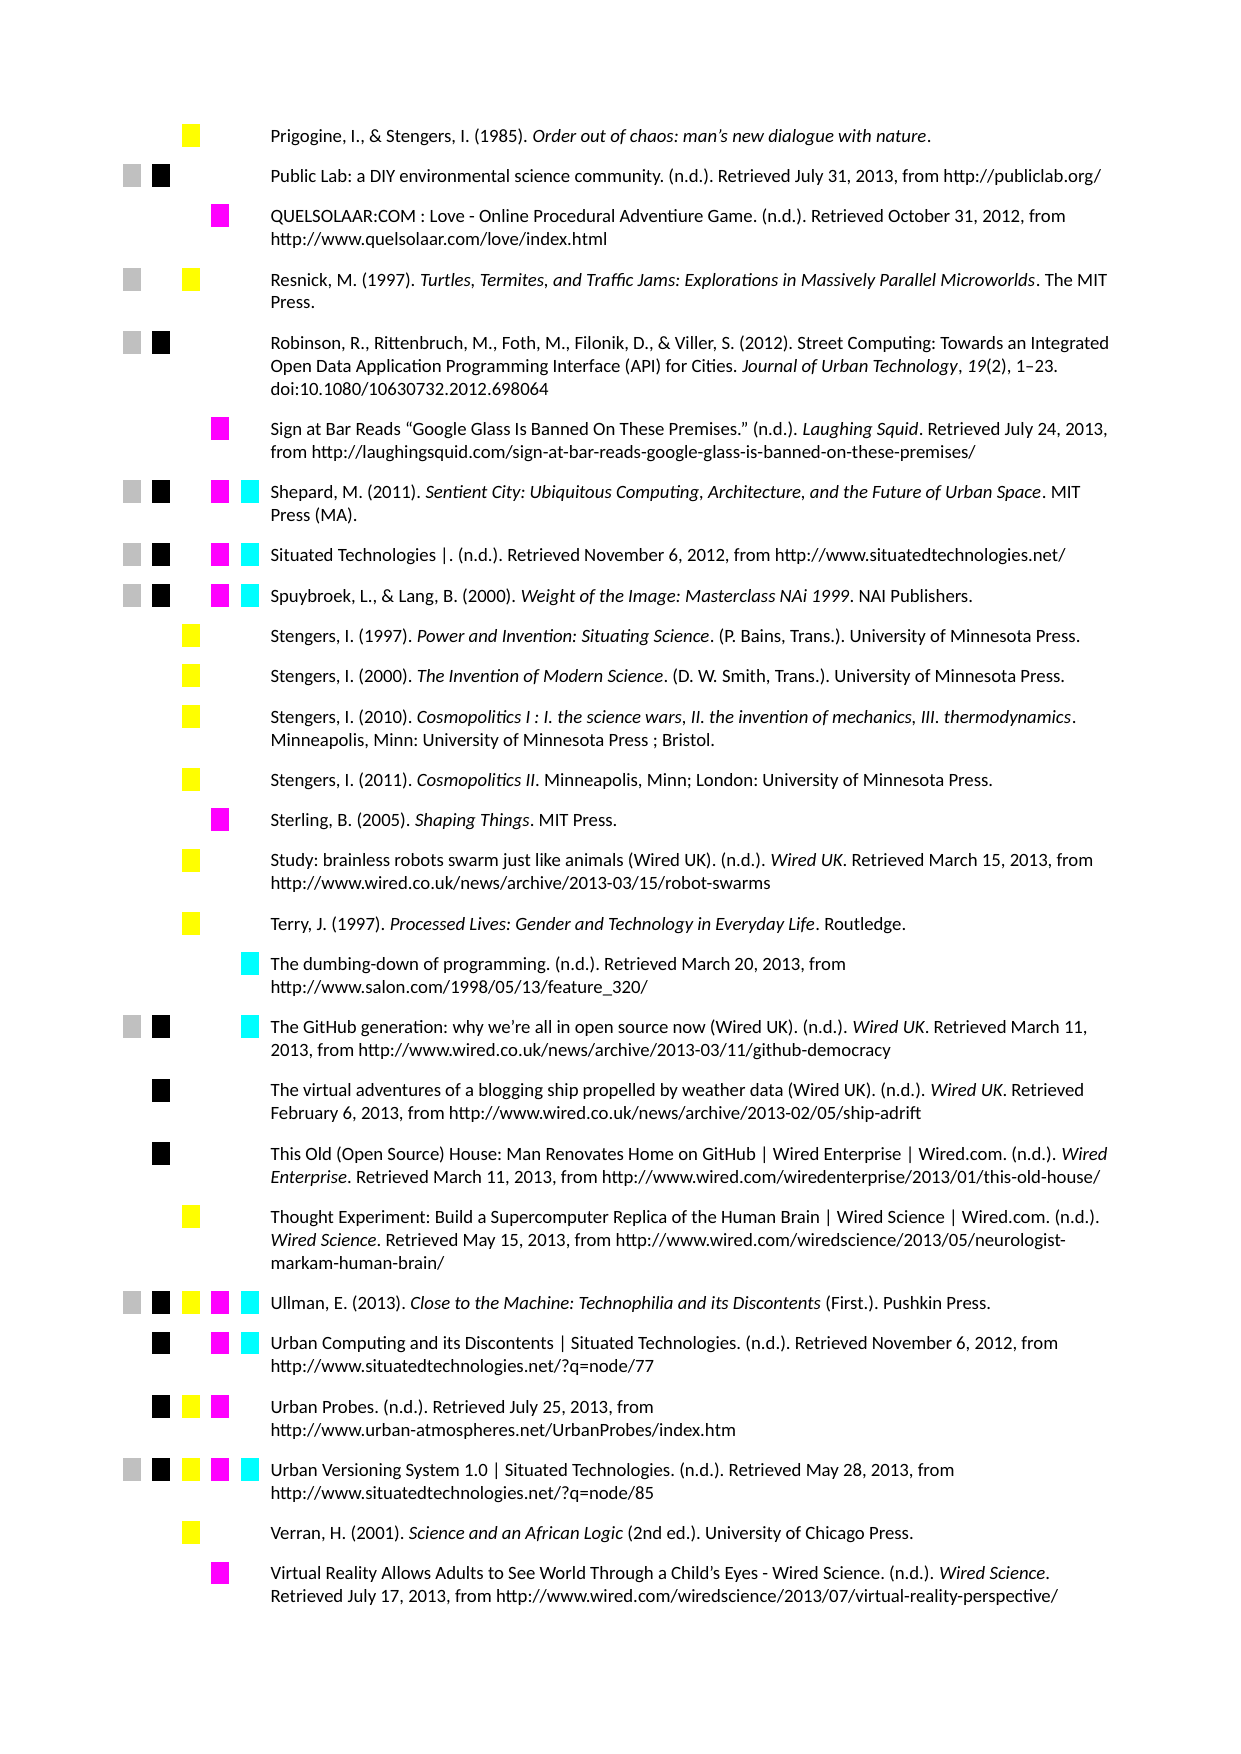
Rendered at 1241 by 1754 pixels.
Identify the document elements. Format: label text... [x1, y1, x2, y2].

table_cell [235, 538, 264, 578]
table_cell The virtual adventures of a blogging ship propelled by weather data (Wired UK). (n.d.). Wired UK. Retrieved February 6, 2013, from http://www.wired.co.uk/news/archive/2013-02/05/ship-adrift [265, 1073, 1122, 1136]
table_cell [117, 199, 147, 262]
table_cell [147, 1286, 176, 1326]
table_cell [117, 475, 147, 538]
table_cell [206, 475, 235, 538]
table_cell [176, 803, 206, 843]
table_cell [176, 118, 206, 158]
table_cell [206, 659, 235, 699]
table_cell [206, 1286, 235, 1326]
table_cell [176, 906, 206, 946]
table_cell [206, 538, 235, 578]
table_cell [117, 906, 147, 946]
table_cell [147, 1516, 176, 1556]
table_cell [147, 1199, 176, 1286]
table_cell [117, 1516, 147, 1556]
table_cell [206, 1073, 235, 1136]
table_cell [235, 159, 264, 199]
table_cell [176, 762, 206, 803]
table_cell [147, 699, 176, 762]
table_cell [147, 619, 176, 659]
table_cell [206, 1136, 235, 1199]
table_cell [235, 659, 264, 699]
table_cell Shepard, M. (2011). Sentient City: Ubiquitous Computing, Architecture, and the Future of Urban Space. MIT Press (MA). [265, 475, 1122, 538]
table_cell [206, 699, 235, 762]
table_cell [206, 159, 235, 199]
table_cell [117, 803, 147, 843]
table_cell [176, 1073, 206, 1136]
table_cell [235, 906, 264, 946]
table_cell [117, 659, 147, 699]
table_cell [206, 619, 235, 659]
table_cell [117, 159, 147, 199]
table_cell QUELSOLAAR:COM : Love - Online Procedural Adventiure Game. (n.d.). Retrieved October 31, 2012, from http://www.quelsolaar.com/love/index.html [265, 199, 1122, 262]
table_cell [235, 118, 264, 158]
table_cell [176, 538, 206, 578]
table_cell [176, 262, 206, 325]
table_cell The GitHub generation: why we’re all in open source now (Wired UK). (n.d.). Wired UK. Retrieved March 11, 2013, from http://www.wired.co.uk/news/archive/2013-03/11/github-democracy [265, 1010, 1122, 1073]
table_cell [235, 199, 264, 262]
table_cell [147, 803, 176, 843]
table_cell [117, 262, 147, 325]
table_cell [176, 475, 206, 538]
table_cell Ullman, E. (2013). Close to the Machine: Technophilia and its Discontents (First.). Pushkin Press. [265, 1286, 1122, 1326]
table_cell [117, 1452, 147, 1516]
table_cell [176, 843, 206, 906]
table_cell This Old (Open Source) House: Man Renovates Home on GitHub | Wired Enterprise | Wired.com. (n.d.). Wired Enterprise. Retrieved March 11, 2013, from http://www.wired.com/wiredenterprise/2013/01/this-old-house/ [265, 1136, 1122, 1199]
table_cell Verran, H. (2001). Science and an African Logic (2nd ed.). University of Chicago Press. [265, 1516, 1122, 1556]
table_cell [147, 578, 176, 618]
table_cell [235, 325, 264, 411]
table_cell [147, 1073, 176, 1136]
table_cell [235, 1556, 264, 1619]
table_cell [117, 1010, 147, 1073]
table_cell [147, 159, 176, 199]
table_cell [206, 1556, 235, 1619]
table_cell [206, 411, 235, 474]
table_cell [206, 762, 235, 803]
table_cell [117, 1389, 147, 1452]
table_cell [235, 475, 264, 538]
table_cell [147, 1389, 176, 1452]
table_cell [235, 803, 264, 843]
table_cell [176, 619, 206, 659]
table_cell [147, 325, 176, 411]
table_cell [235, 843, 264, 906]
table_cell [235, 1286, 264, 1326]
table_cell Thought Experiment: Build a Supercomputer Replica of the Human Brain | Wired Science | Wired.com. (n.d.). Wired Science. Retrieved May 15, 2013, from http://www.wired.com/wiredscience/2013/05/neurologist-markam-human-brain/ [265, 1199, 1122, 1286]
table_cell [206, 1010, 235, 1073]
table_cell [206, 1199, 235, 1286]
table_cell [147, 118, 176, 158]
table_cell [147, 843, 176, 906]
table_cell [147, 946, 176, 1010]
table_cell [117, 843, 147, 906]
table_cell Urban Probes. (n.d.). Retrieved July 25, 2013, from http://www.urban-atmospheres.net/UrbanProbes/index.htm [265, 1389, 1122, 1452]
table_cell [206, 262, 235, 325]
table_cell [176, 1516, 206, 1556]
table_cell [235, 1199, 264, 1286]
table_cell The dumbing-down of programming. (n.d.). Retrieved March 20, 2013, from http://www.salon.com/1998/05/13/feature_320/ [265, 946, 1122, 1010]
table_cell Study: brainless robots swarm just like animals (Wired UK). (n.d.). Wired UK. Retrieved March 15, 2013, from http://www.wired.co.uk/news/archive/2013-03/15/robot-swarms [265, 843, 1122, 906]
table_cell [176, 1326, 206, 1389]
table_cell [147, 1326, 176, 1389]
table_cell [206, 1389, 235, 1452]
table_cell [206, 1516, 235, 1556]
table_cell [206, 906, 235, 946]
table_cell [206, 843, 235, 906]
table_cell Resnick, M. (1997). Turtles, Termites, and Traffic Jams: Explorations in Massively Parallel Microworlds. The MIT Press. [265, 262, 1122, 325]
table_cell [206, 199, 235, 262]
table_cell [117, 1199, 147, 1286]
table_cell [117, 1136, 147, 1199]
table_cell [176, 1286, 206, 1326]
table_cell [117, 411, 147, 474]
table_cell [176, 1010, 206, 1073]
table_cell Spuybroek, L., & Lang, B. (2000). Weight of the Image: Masterclass NAi 1999. NAI Publishers. [265, 578, 1122, 618]
table_cell Public Lab: a DIY environmental science community. (n.d.). Retrieved July 31, 2013, from http://publiclab.org/ [265, 159, 1122, 199]
table_cell [206, 325, 235, 411]
table_cell Prigogine, I., & Stengers, I. (1985). Order out of chaos: man’s new dialogue with nature. [265, 118, 1122, 158]
table_cell Urban Versioning System 1.0 | Situated Technologies. (n.d.). Retrieved May 28, 2013, from http://www.situatedtechnologies.net/?q=node/85 [265, 1452, 1122, 1516]
table_cell [206, 578, 235, 618]
table_cell Virtual Reality Allows Adults to See World Through a Child’s Eyes - Wired Science. (n.d.). Wired Science. Retrieved July 17, 2013, from http://www.wired.com/wiredscience/2013/07/virtual-reality-perspective/ [265, 1556, 1122, 1619]
table_cell [176, 199, 206, 262]
table_cell Situated Technologies |. (n.d.). Retrieved November 6, 2012, from http://www.situatedtechnologies.net/ [265, 538, 1122, 578]
table_cell Sterling, B. (2005). Shaping Things. MIT Press. [265, 803, 1122, 843]
table_cell [147, 1452, 176, 1516]
table_cell [147, 538, 176, 578]
table_cell [117, 1326, 147, 1389]
table_cell [235, 1516, 264, 1556]
table_cell [147, 906, 176, 946]
table_cell Stengers, I. (2010). Cosmopolitics I : I. the science wars, II. the invention of mechanics, III. thermodynamics. Minneapolis, Minn: University of Minnesota Press ; Bristol. [265, 699, 1122, 762]
table_cell [235, 411, 264, 474]
table_cell [206, 1452, 235, 1516]
table_cell [117, 118, 147, 158]
table_cell [147, 262, 176, 325]
table_cell Stengers, I. (2000). The Invention of Modern Science. (D. W. Smith, Trans.). University of Minnesota Press. [265, 659, 1122, 699]
table_cell [176, 1199, 206, 1286]
table_cell [147, 1136, 176, 1199]
table_cell [176, 659, 206, 699]
table_cell [235, 1326, 264, 1389]
table_cell [117, 699, 147, 762]
table_cell [235, 262, 264, 325]
table_cell [117, 619, 147, 659]
table_cell [117, 1073, 147, 1136]
table_cell [235, 699, 264, 762]
table_cell [147, 659, 176, 699]
table_cell [147, 411, 176, 474]
table_cell [147, 762, 176, 803]
table_cell Terry, J. (1997). Processed Lives: Gender and Technology in Everyday Life. Routledge. [265, 906, 1122, 946]
table_cell [117, 325, 147, 411]
table_cell [176, 1556, 206, 1619]
table_cell [117, 538, 147, 578]
table_cell [176, 1136, 206, 1199]
table_cell [206, 946, 235, 1010]
table_cell Urban Computing and its Discontents | Situated Technologies. (n.d.). Retrieved November 6, 2012, from http://www.situatedtechnologies.net/?q=node/77 [265, 1326, 1122, 1389]
table_cell Sign at Bar Reads “Google Glass Is Banned On These Premises.” (n.d.). Laughing Squid. Retrieved July 24, 2013, from http://laughingsquid.com/sign-at-bar-reads-google-glass-is-banned-on-these-premises/ [265, 411, 1122, 474]
table_cell [235, 578, 264, 618]
table_cell [176, 946, 206, 1010]
table_cell Stengers, I. (2011). Cosmopolitics II. Minneapolis, Minn; London: University of Minnesota Press. [265, 762, 1122, 803]
table_cell [235, 762, 264, 803]
table_cell [235, 1136, 264, 1199]
table_cell [176, 699, 206, 762]
table_cell [176, 1389, 206, 1452]
table_cell [235, 1452, 264, 1516]
table_cell [176, 1452, 206, 1516]
table_cell [176, 578, 206, 618]
table_cell [235, 619, 264, 659]
table_cell [147, 1556, 176, 1619]
table_cell [235, 946, 264, 1010]
table_cell Robinson, R., Rittenbruch, M., Foth, M., Filonik, D., & Viller, S. (2012). Street Computing: Towards an Integrated Open Data Application Programming Interface (API) for Cities. Journal of Urban Technology, 19(2), 1–23. doi:10.1080/10630732.2012.698064 [265, 325, 1122, 411]
table_cell [176, 325, 206, 411]
table_cell Stengers, I. (1997). Power and Invention: Situating Science. (P. Bains, Trans.). University of Minnesota Press. [265, 619, 1122, 659]
table_cell [117, 1556, 147, 1619]
table_cell [117, 946, 147, 1010]
table_cell [235, 1010, 264, 1073]
table_cell [117, 762, 147, 803]
table_cell [147, 475, 176, 538]
table_cell [147, 1010, 176, 1073]
table_cell [176, 411, 206, 474]
table_cell [235, 1073, 264, 1136]
table_cell [235, 1389, 264, 1452]
table_cell [176, 159, 206, 199]
table_cell [206, 1326, 235, 1389]
table_cell [206, 803, 235, 843]
table_cell [117, 578, 147, 618]
table_cell [117, 1286, 147, 1326]
table_cell [206, 118, 235, 158]
table_cell [147, 199, 176, 262]
